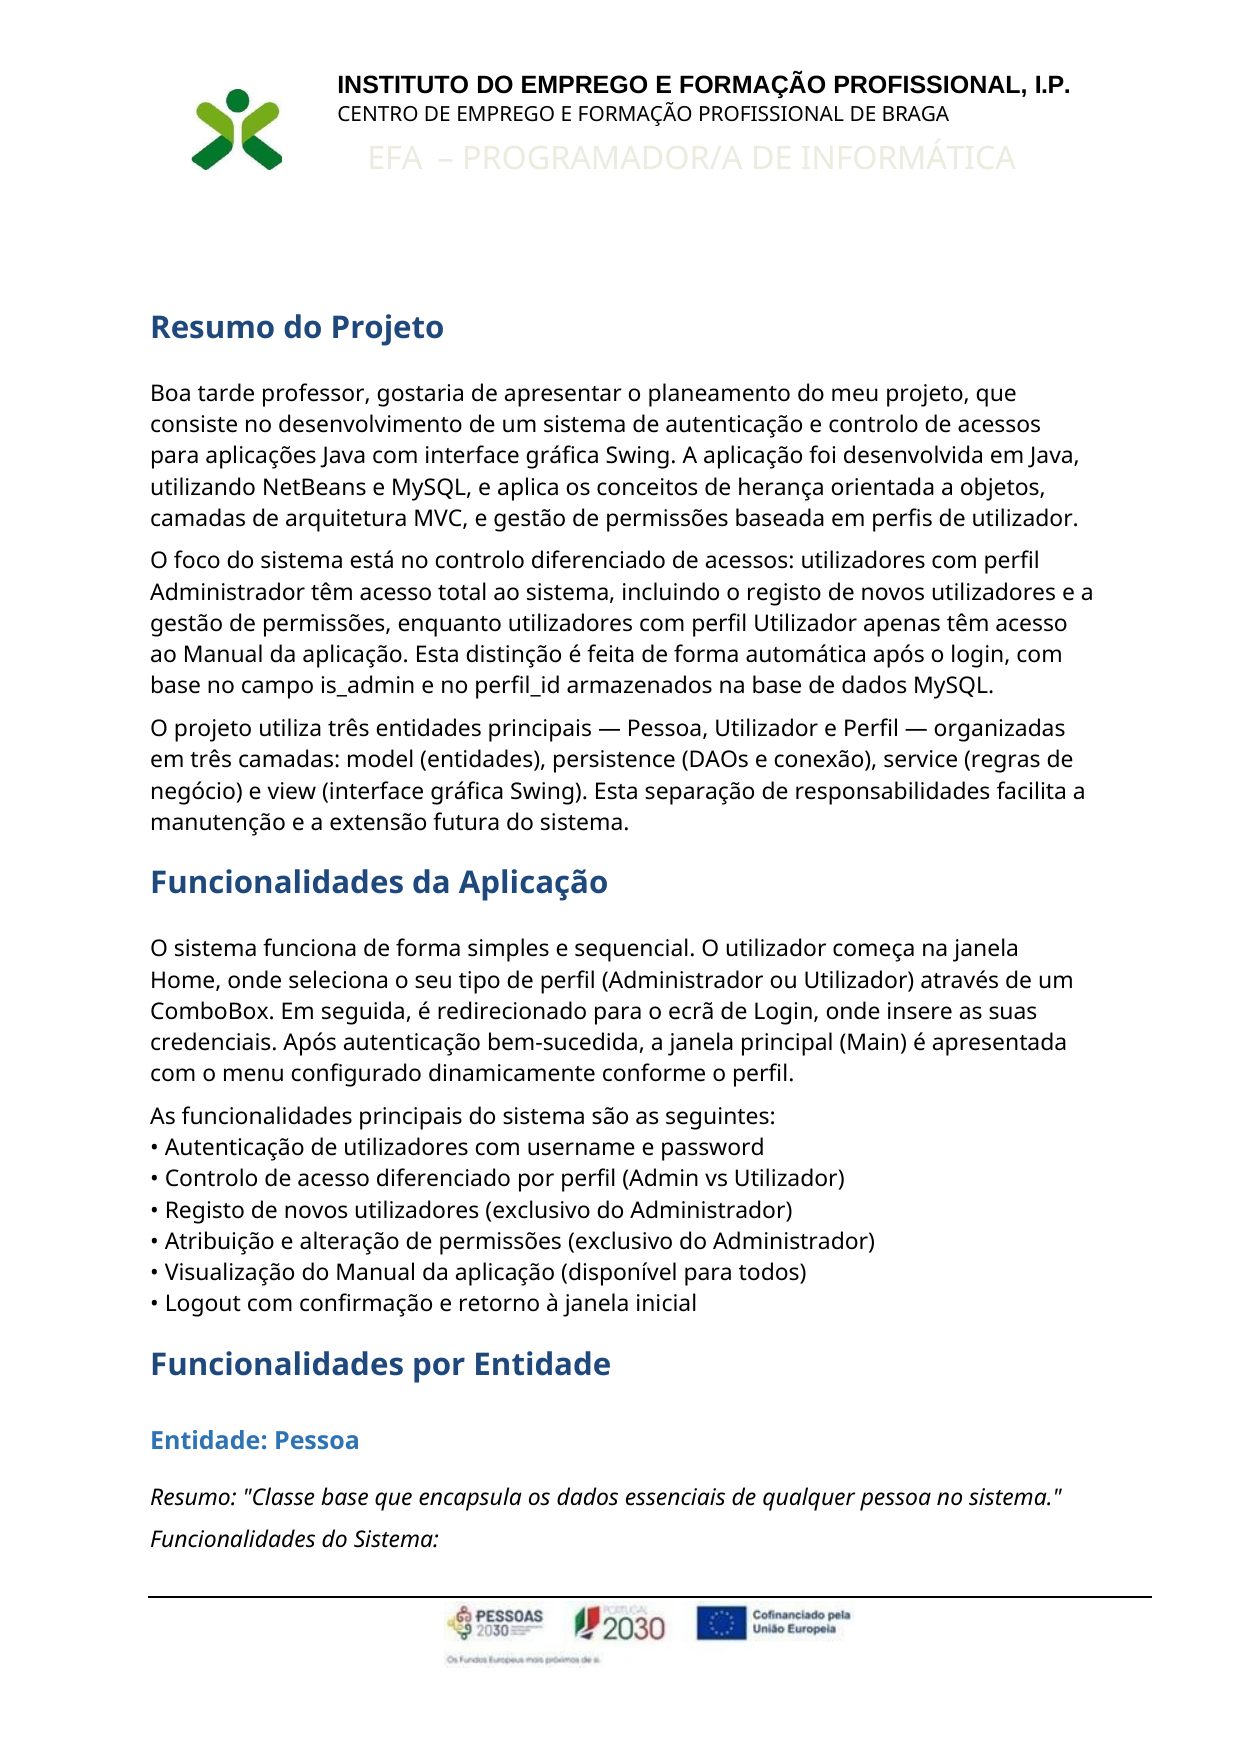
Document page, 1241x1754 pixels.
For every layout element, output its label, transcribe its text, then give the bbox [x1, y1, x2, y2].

text O projeto utiliza três entidades principais — Pessoa, Utilizador e Perfil — organizadas em três camadas: model (entidades), persistence (DAOs e conexão), service (regras de negócio) e view (interface gráfica Swing). Esta separação de responsabilidades facilita a manutenção e a extensão futura do sistema. [150, 712, 1095, 837]
text Funcionalidades do Sistema: [150, 1523, 1095, 1554]
picture [444, 1601, 855, 1668]
subtitle Funcionalidades da Aplicação [150, 860, 1095, 903]
text • Autenticação de utilizadores com username e password [150, 1131, 1095, 1162]
text • Logout com confirmação e retorno à janela inicial [150, 1287, 1095, 1319]
text • Controlo de acesso diferenciado por perfil (Admin vs Utilizador) [150, 1162, 1095, 1194]
picture [191, 89, 282, 170]
text Resumo: "Classe base que encapsula os dados essenciais de qualquer pessoa no sistema." [150, 1480, 1095, 1512]
subtitle Entidade: Pessoa [150, 1423, 1095, 1457]
text Boa tarde professor, gostaria de apresentar o planeamento do meu projeto, que consiste no desenvolvimento de um sistema de autenticação e controlo de acessos para aplicações Java com interface gráfica Swing. A aplicação foi desenvolvida em Java, utilizando NetBeans e MySQL, e aplica os conceitos de herança orientada a objetos, camadas de arquitetura MVC, e gestão de permissões baseada em perfis de utilizador. [150, 377, 1095, 533]
text O foco do sistema está no controlo diferenciado de acessos: utilizadores com perfil Administrador têm acesso total ao sistema, incluindo o registo de novos utilizadores e a gestão de permissões, enquanto utilizadores com perfil Utilizador apenas têm acesso ao Manual da aplicação. Esta distinção é feita de forma automática após o login, com base no campo is_admin e no perfil_id armazenados na base de dados MySQL. [150, 544, 1095, 701]
text • Atribuição e alteração de permissões (exclusivo do Administrador) [150, 1225, 1095, 1256]
text • Registo de novos utilizadores (exclusivo do Administrador) [150, 1194, 1095, 1225]
subtitle Funcionalidades por Entidade [150, 1342, 1095, 1384]
subtitle Resumo do Projeto [150, 305, 1095, 347]
text • Visualização do Manual da aplicação (disponível para todos) [150, 1256, 1095, 1287]
text As funcionalidades principais do sistema são as seguintes: [150, 1100, 1095, 1131]
text O sistema funciona de forma simples e sequencial. O utilizador começa na janela Home, onde seleciona o seu tipo de perfil (Administrador ou Utilizador) através de um ComboBox. Em seguida, é redirecionado para o ecrã de Login, onde insere as suas credenciais. Após autenticação bem-sucedida, a janela principal (Main) é apresentada com o menu configurado dinamicamente conforme o perfil. [150, 932, 1095, 1088]
